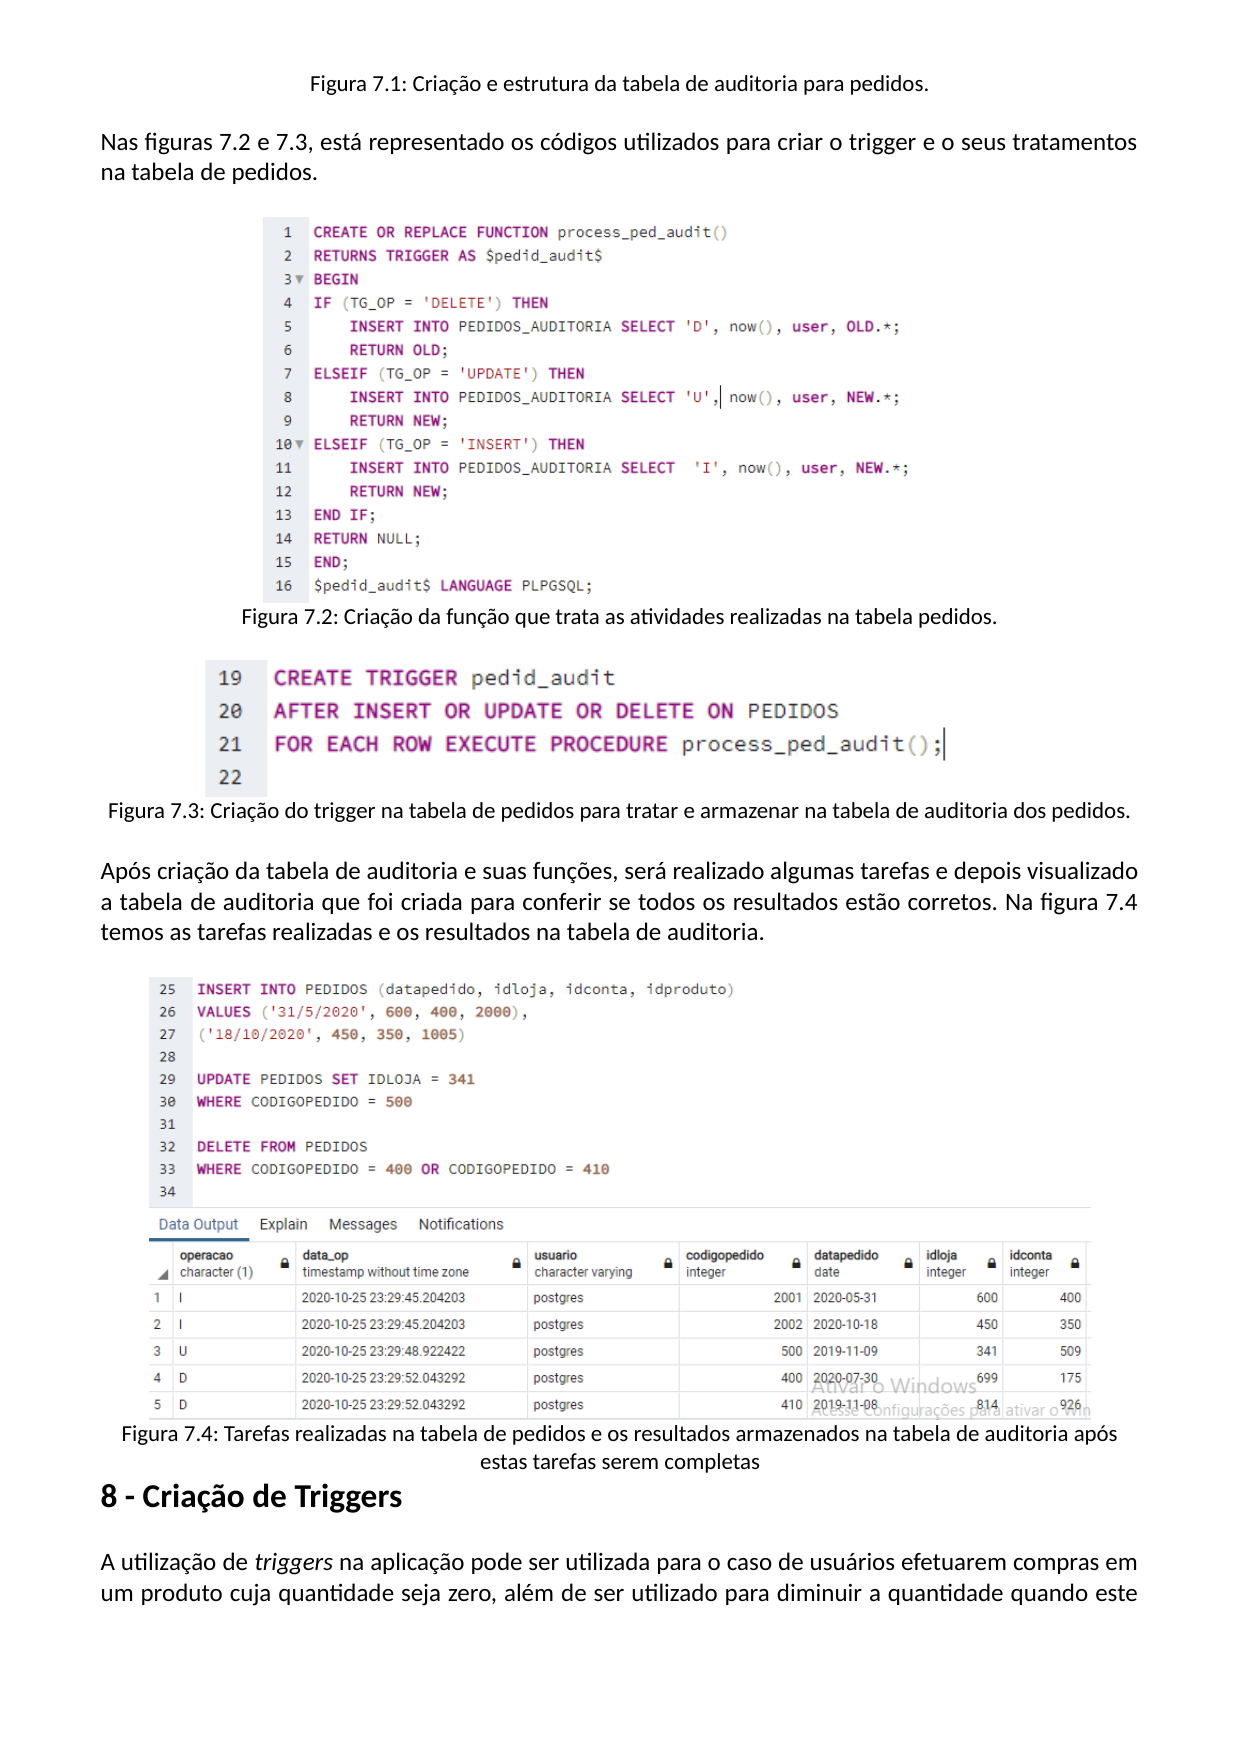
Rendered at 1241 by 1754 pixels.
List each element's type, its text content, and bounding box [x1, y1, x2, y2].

text Nas figuras 7.2 e 7.3, está representado os códigos utilizados para criar o trigger e o seus tratamentos na tabela de pedidos. [100, 126, 1140, 187]
text Figura 7.3: Criação do trigger na tabela de pedidos para tratar e armazenar na tabela de auditoria dos pedidos. [100, 797, 1140, 825]
text 8 - Criação de Triggers [100, 1475, 1140, 1516]
text Figura 7.2: Criação da função que trata as atividades realizadas na tabela pedidos. [100, 602, 1140, 630]
text Após criação da tabela de auditoria e suas funções, será realizado algumas tarefas e depois visualizado a tabela de auditoria que foi criada para conferir se todos os resultados estão corretos. Na figura 7.4 temos as tarefas realizadas e os resultados na tabela de auditoria. [100, 855, 1140, 947]
text A utilização de triggers na aplicação pode ser utilizada para o caso de usuários efetuarem compras em um produto cuja quantidade seja zero, além de ser utilizado para diminuir a quantidade quando este [100, 1547, 1140, 1608]
text Figura 7.1: Criação e estrutura da tabela de auditoria para pedidos. [100, 69, 1140, 98]
text Figura 7.4: Tarefas realizadas na tabela de pedidos e os resultados armazenados na tabela de auditoria após estas tarefas serem completas [100, 1419, 1140, 1475]
